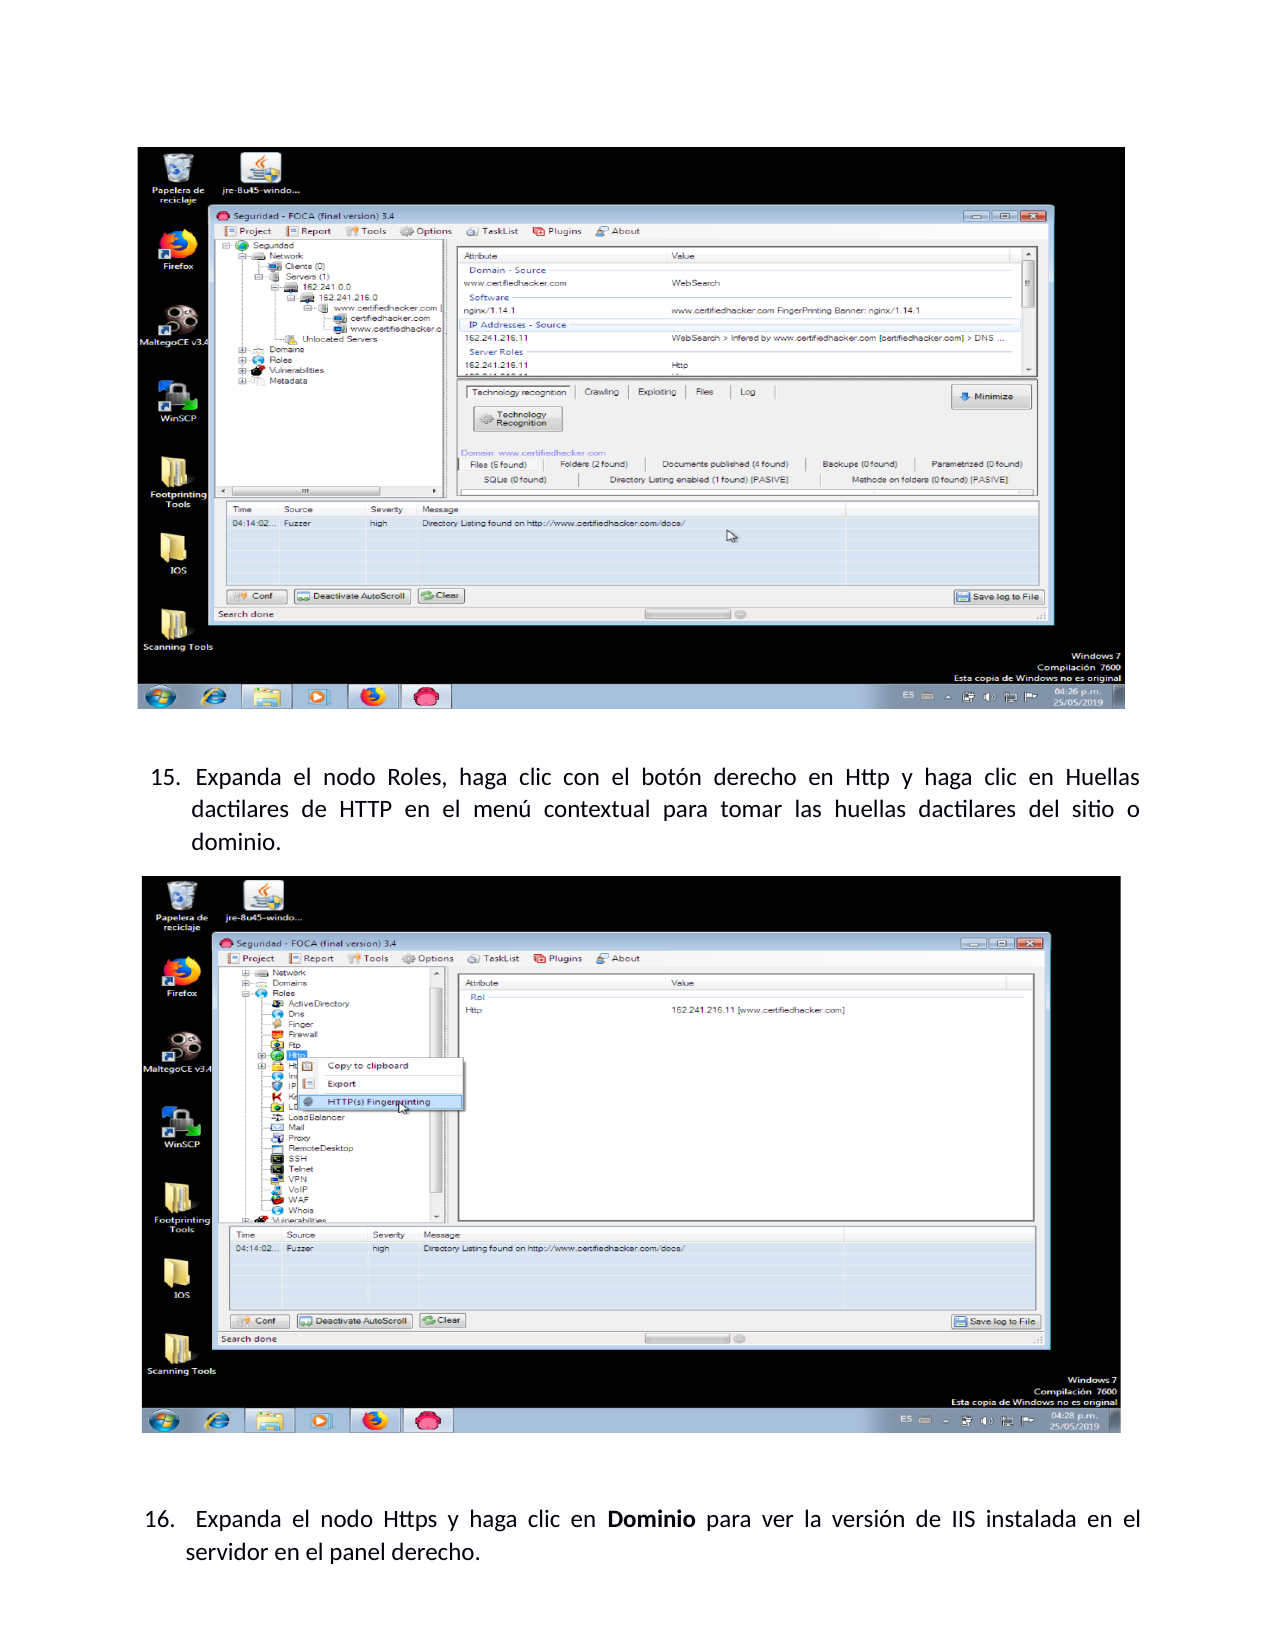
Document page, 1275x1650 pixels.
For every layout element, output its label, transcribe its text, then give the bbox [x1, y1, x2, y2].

list Expanda el nodo Https y haga clic en Dominio para ver la versión de IIS instalada en el servidor en el panel derecho. [144, 1503, 1142, 1567]
picture [141, 876, 1121, 1433]
picture [137, 147, 1125, 709]
list Expanda el nodo Roles, haga clic con el botón derecho en Http y haga clic en Huellas dactilares de HTTP en el menú contextual para tomar las huellas dactilares del sitio o dominio. [150, 761, 1142, 857]
